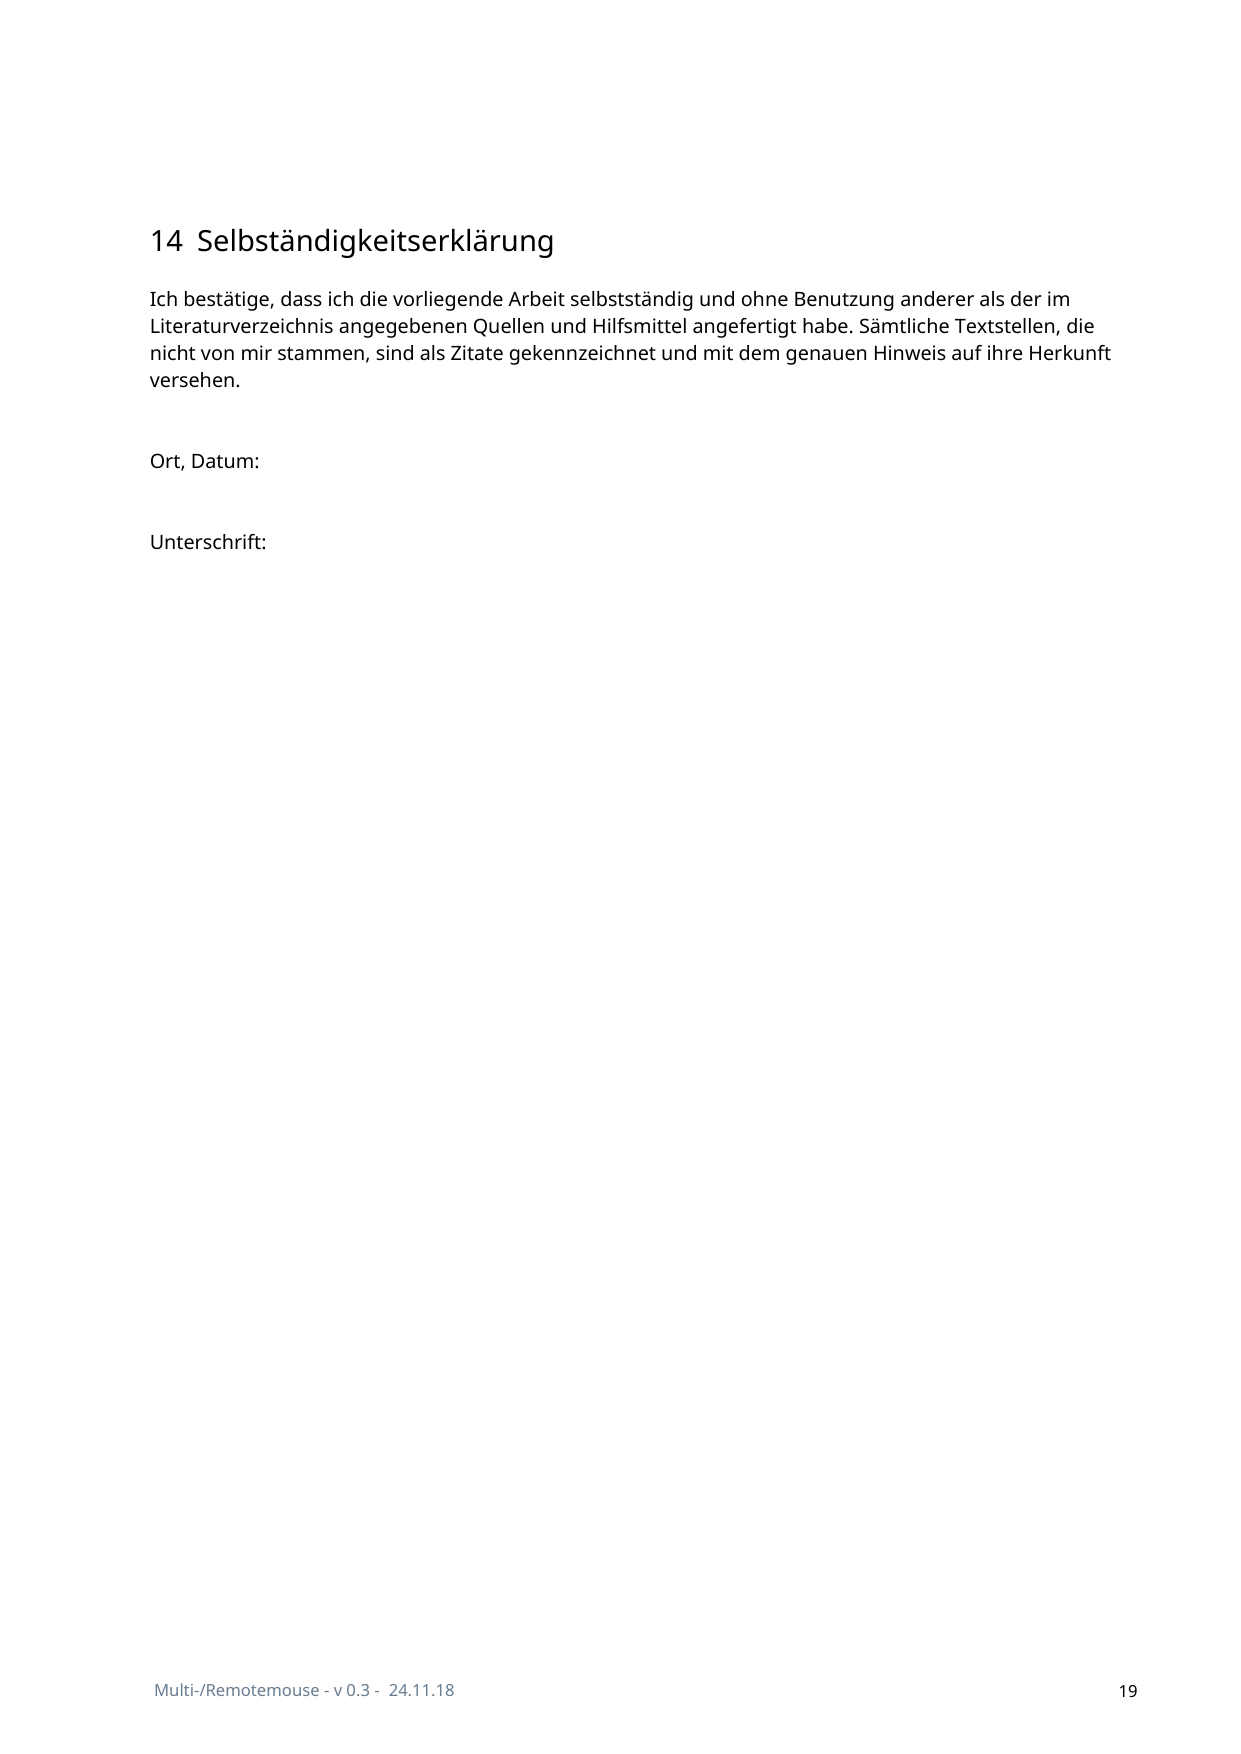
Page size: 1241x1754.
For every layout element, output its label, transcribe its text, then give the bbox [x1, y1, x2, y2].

text Unterschrift: [149, 528, 1136, 555]
text Ich bestätige, dass ich die vorliegende Arbeit selbstständig und ohne Benutzung anderer als der im Literaturverzeichnis angegebenen Quellen und Hilfsmittel angefertigt habe. Sämtliche Textstellen, die nicht von mir stammen, sind als Zitate gekennzeichnet und mit dem genauen Hinweis auf ihre Herkunft versehen. [149, 285, 1136, 393]
subtitle Selbständigkeitserklärung [149, 221, 1136, 260]
text Ort, Datum: [149, 447, 1136, 474]
